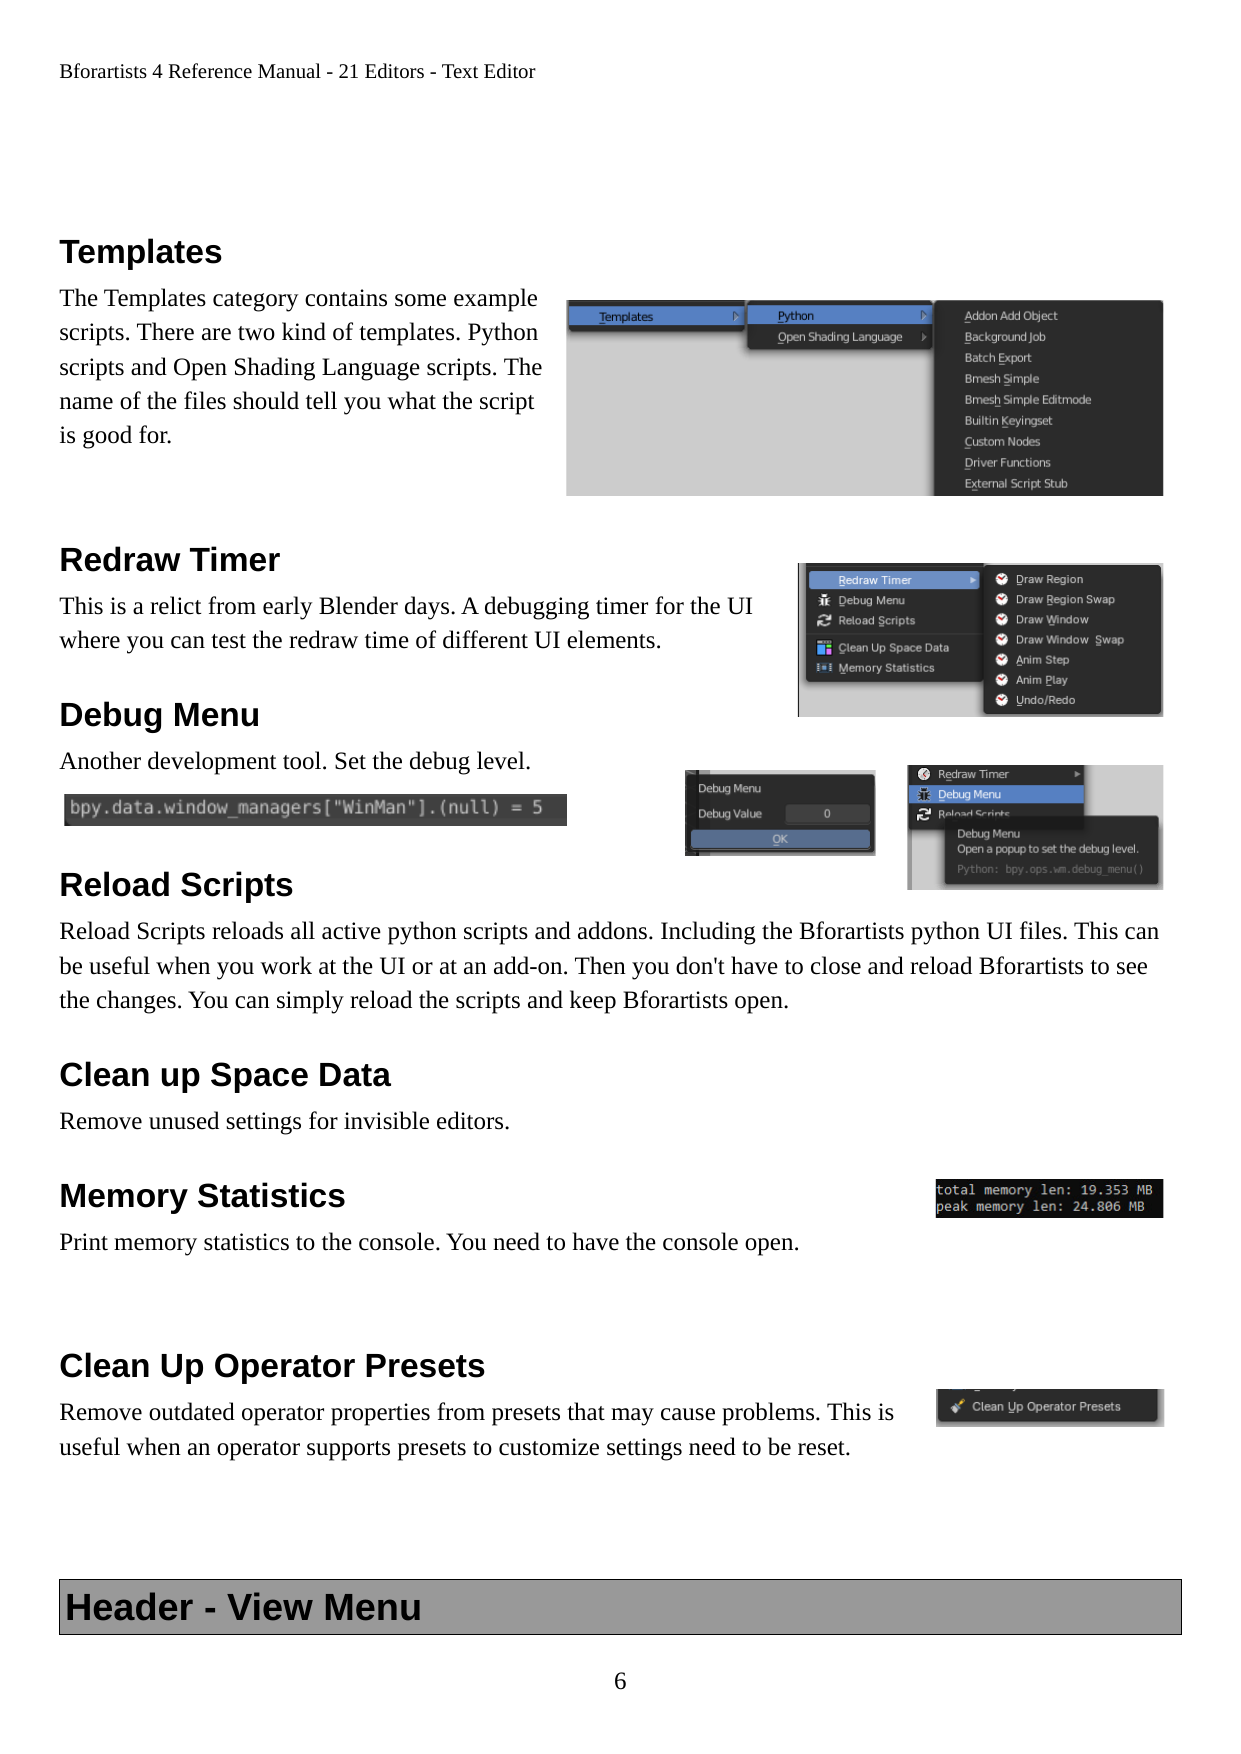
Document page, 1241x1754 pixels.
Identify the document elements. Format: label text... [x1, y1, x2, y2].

picture [935, 1179, 1164, 1218]
text This is a relict from early Blender days. A debugging timer for the UI where you can test the redraw time of different UI elements. [59, 591, 797, 654]
picture [566, 300, 1164, 496]
text Another development tool. Set the debug level. [59, 746, 1181, 775]
subtitle Templates [59, 232, 1181, 270]
picture [797, 563, 1164, 717]
picture [64, 794, 567, 826]
subtitle Memory Statistics [59, 1176, 1181, 1215]
text The Templates category contains some example scripts. There are two kind of templates. Python scripts and Open Shading Language scripts. The name of the files should tell you what the script is good for. [59, 283, 1181, 449]
picture [685, 770, 876, 856]
table_header Header - View Menu [60, 1580, 1181, 1634]
subtitle Debug Menu [59, 695, 1181, 734]
subtitle Reload Scripts [59, 865, 1181, 904]
subtitle Redraw Timer [59, 539, 1181, 578]
subtitle Clean Up Operator Presets [59, 1346, 1181, 1385]
subtitle Clean up Space Data [59, 1055, 1181, 1094]
text Reload Scripts reloads all active python scripts and addons. Including the Bforartists python UI files. This can be useful when you work at the UI or at an add-on. Then you don't have to close and reload Bforartists to see the changes. You can simply reload the scripts and keep Bforartists open. [59, 916, 1181, 1014]
text Remove unused settings for invisible editors. [59, 1106, 1181, 1135]
picture [907, 765, 1164, 890]
picture [936, 1389, 1165, 1427]
text Remove outdated operator properties from presets that may cause problems. This is useful when an operator supports presets to customize settings need to be reset. [59, 1397, 1181, 1461]
text Print memory statistics to the console. You need to have the console open. [59, 1227, 1181, 1256]
